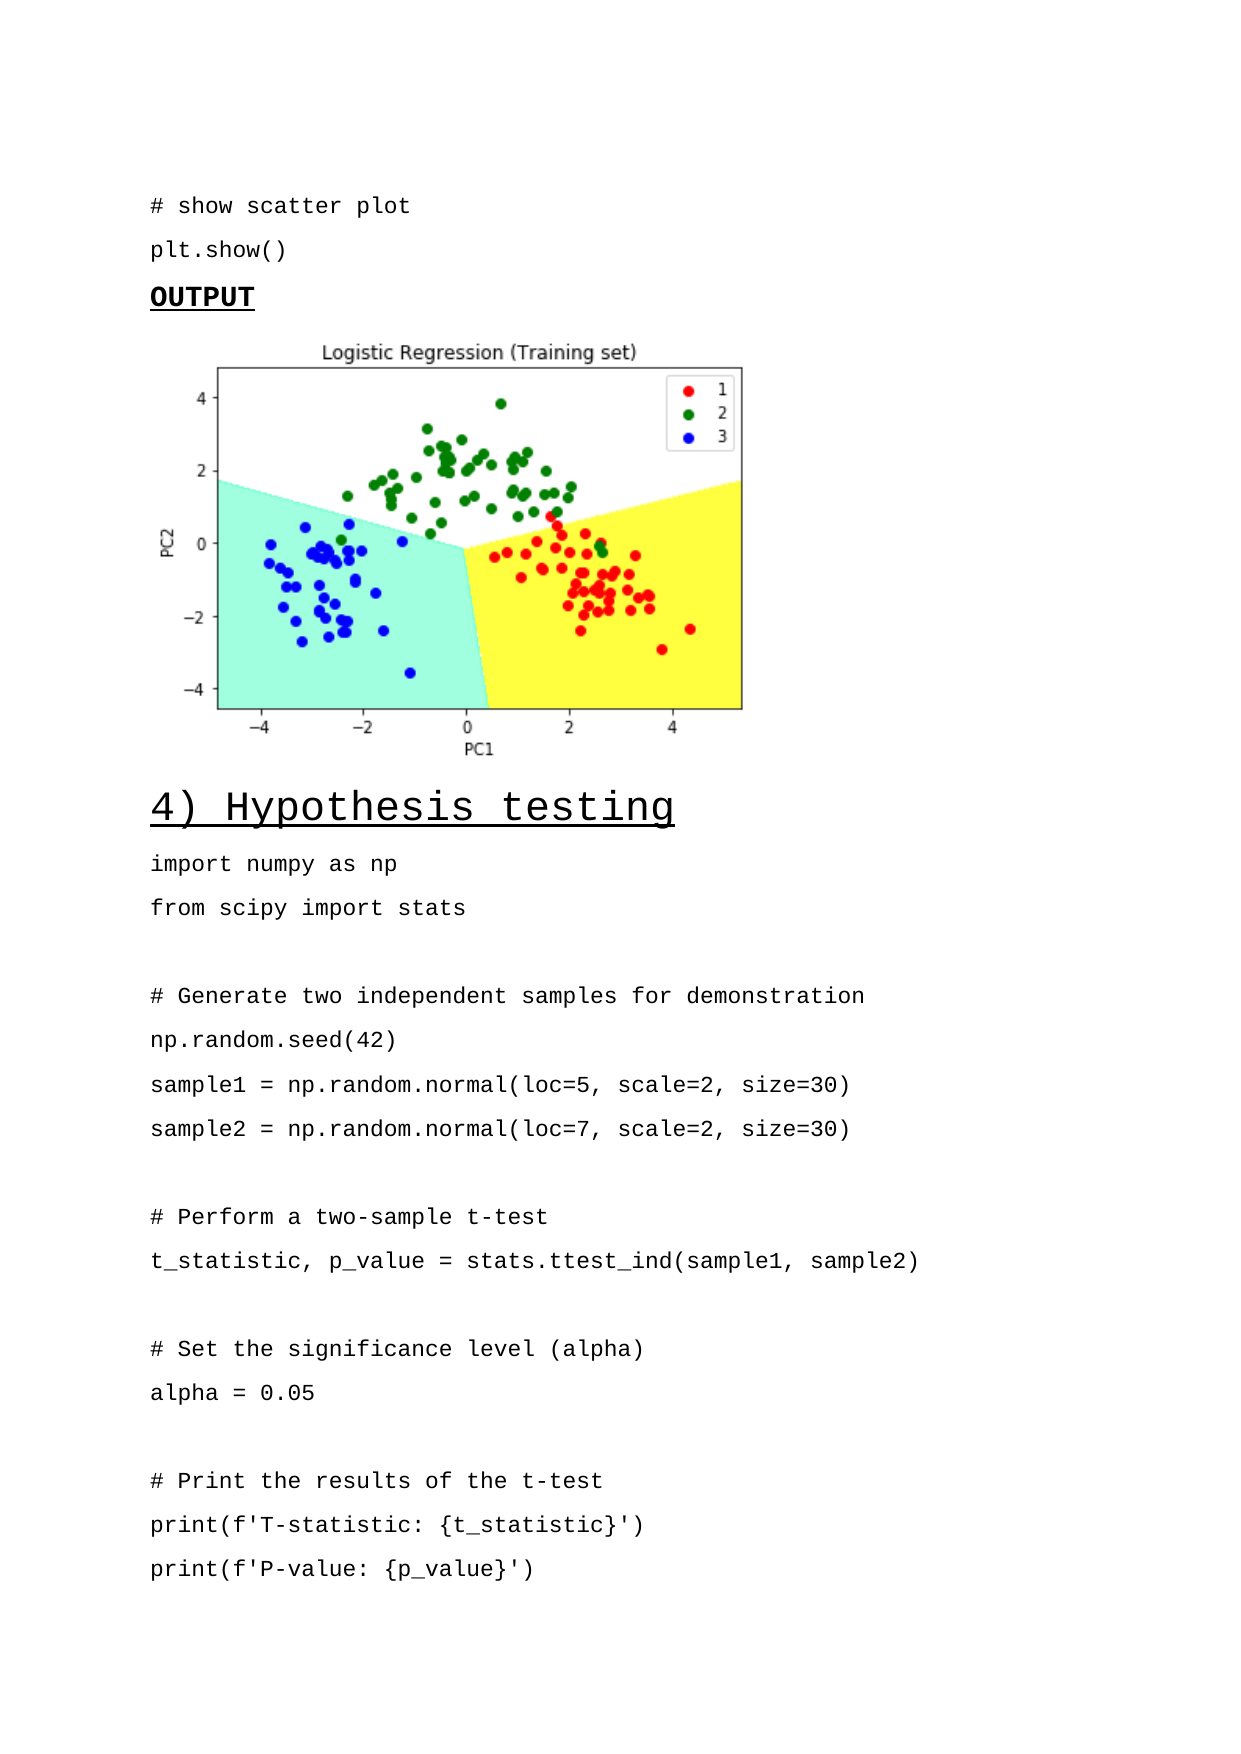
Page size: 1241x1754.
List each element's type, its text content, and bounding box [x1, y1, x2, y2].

text import numpy as np [150, 853, 1090, 878]
text # show scatter plot [150, 194, 1090, 220]
text sample2 = np.random.normal(loc=7, scale=2, size=30) [150, 1117, 1090, 1143]
text alpha = 0.05 [150, 1381, 1090, 1407]
text plt.show() [150, 238, 1090, 264]
text # Generate two independent samples for demonstration [150, 985, 1090, 1011]
text print(f'P-value: {p_value}') [150, 1558, 1090, 1583]
text # Perform a two-sample t-test [150, 1205, 1090, 1231]
text # Print the results of the t-test [150, 1469, 1090, 1495]
text 4) Hypothesis testing [150, 786, 1090, 833]
text np.random.seed(42) [150, 1029, 1090, 1055]
text from scipy import stats [150, 897, 1090, 923]
text t_statistic, p_value = stats.ttest_ind(sample1, sample2) [150, 1249, 1090, 1275]
text OUTPUT [150, 282, 1090, 315]
text sample1 = np.random.normal(loc=5, scale=2, size=30) [150, 1073, 1090, 1099]
text # Set the significance level (alpha) [150, 1337, 1090, 1363]
text print(f'T-statistic: {t_statistic}') [150, 1513, 1090, 1539]
